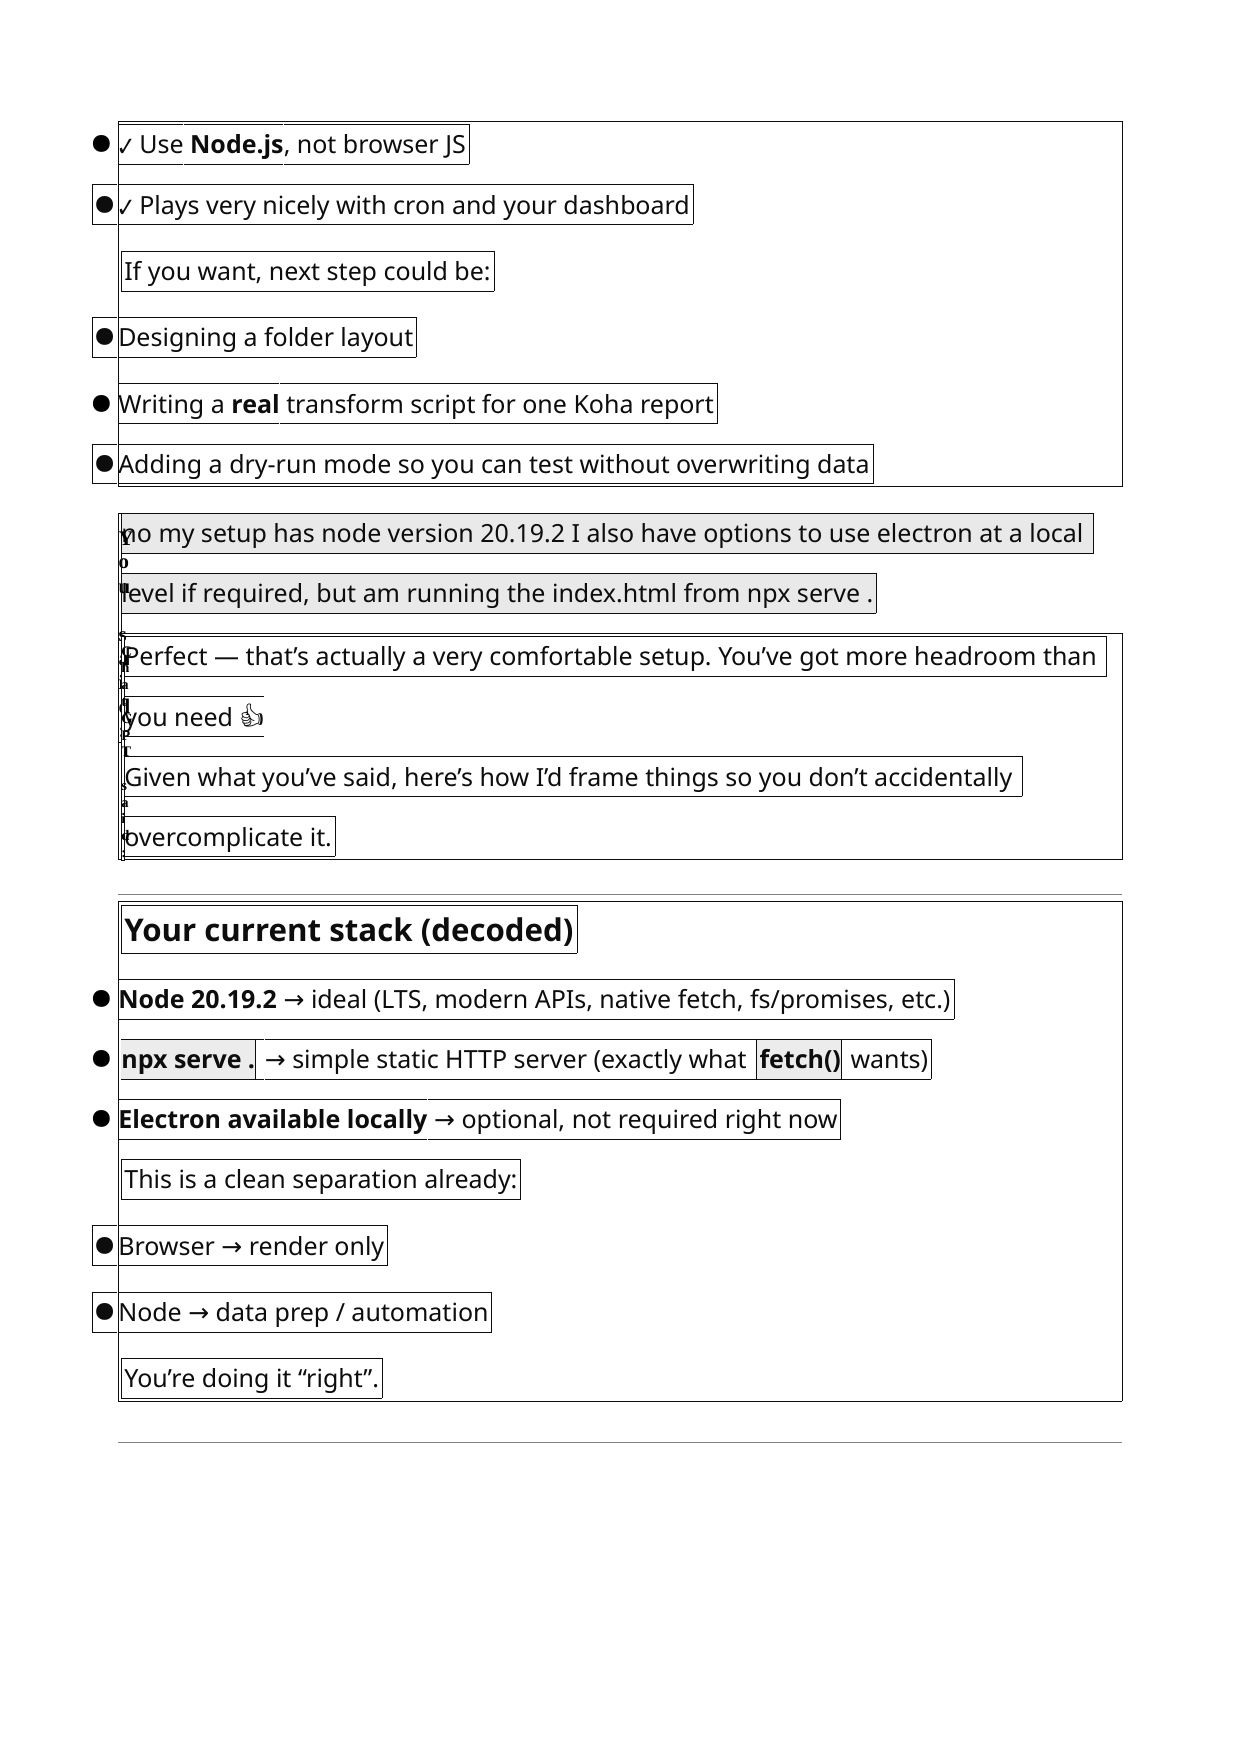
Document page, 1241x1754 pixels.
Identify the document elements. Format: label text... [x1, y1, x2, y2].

subtitle Your current stack (decoded) [119, 902, 1122, 953]
text This is a clean separation already: [119, 1156, 1122, 1199]
list Writing a real transform script for one Koha report [119, 380, 1122, 423]
list npx serve . → simple static HTTP server (exactly what fetch() wants) [119, 1036, 1122, 1079]
list ✔ Use Node.js, not browser JS [119, 122, 1122, 164]
text If you want, next step could be: [119, 248, 1122, 291]
list ✔ Plays very nicely with cron and your dashboard [119, 181, 1122, 224]
list Electron available locally → optional, not required right now [119, 1096, 1122, 1139]
list Adding a dry-run mode so you can test without overwriting data [119, 440, 1122, 486]
text no my setup has node version 20.19.2 I also have options to use electron at a local level if required, but am running the index.html from npx serve . [122, 513, 1122, 613]
list Designing a folder layout [119, 314, 1122, 357]
list Browser → render only [119, 1222, 1122, 1266]
list Node → data prep / automation [119, 1289, 1122, 1332]
text You’re doing it “right”. [119, 1355, 1122, 1401]
list Node 20.19.2 → ideal (LTS, modern APIs, native fetch, fs/promises, etc.) [119, 976, 1122, 1019]
text Perfect — that’s actually a very comfortable setup. You’ve got more headroom than you need 👍 Given what you’ve said, here’s how I’d frame things so you don’t accidentally overcomplicate it. [122, 634, 1122, 859]
